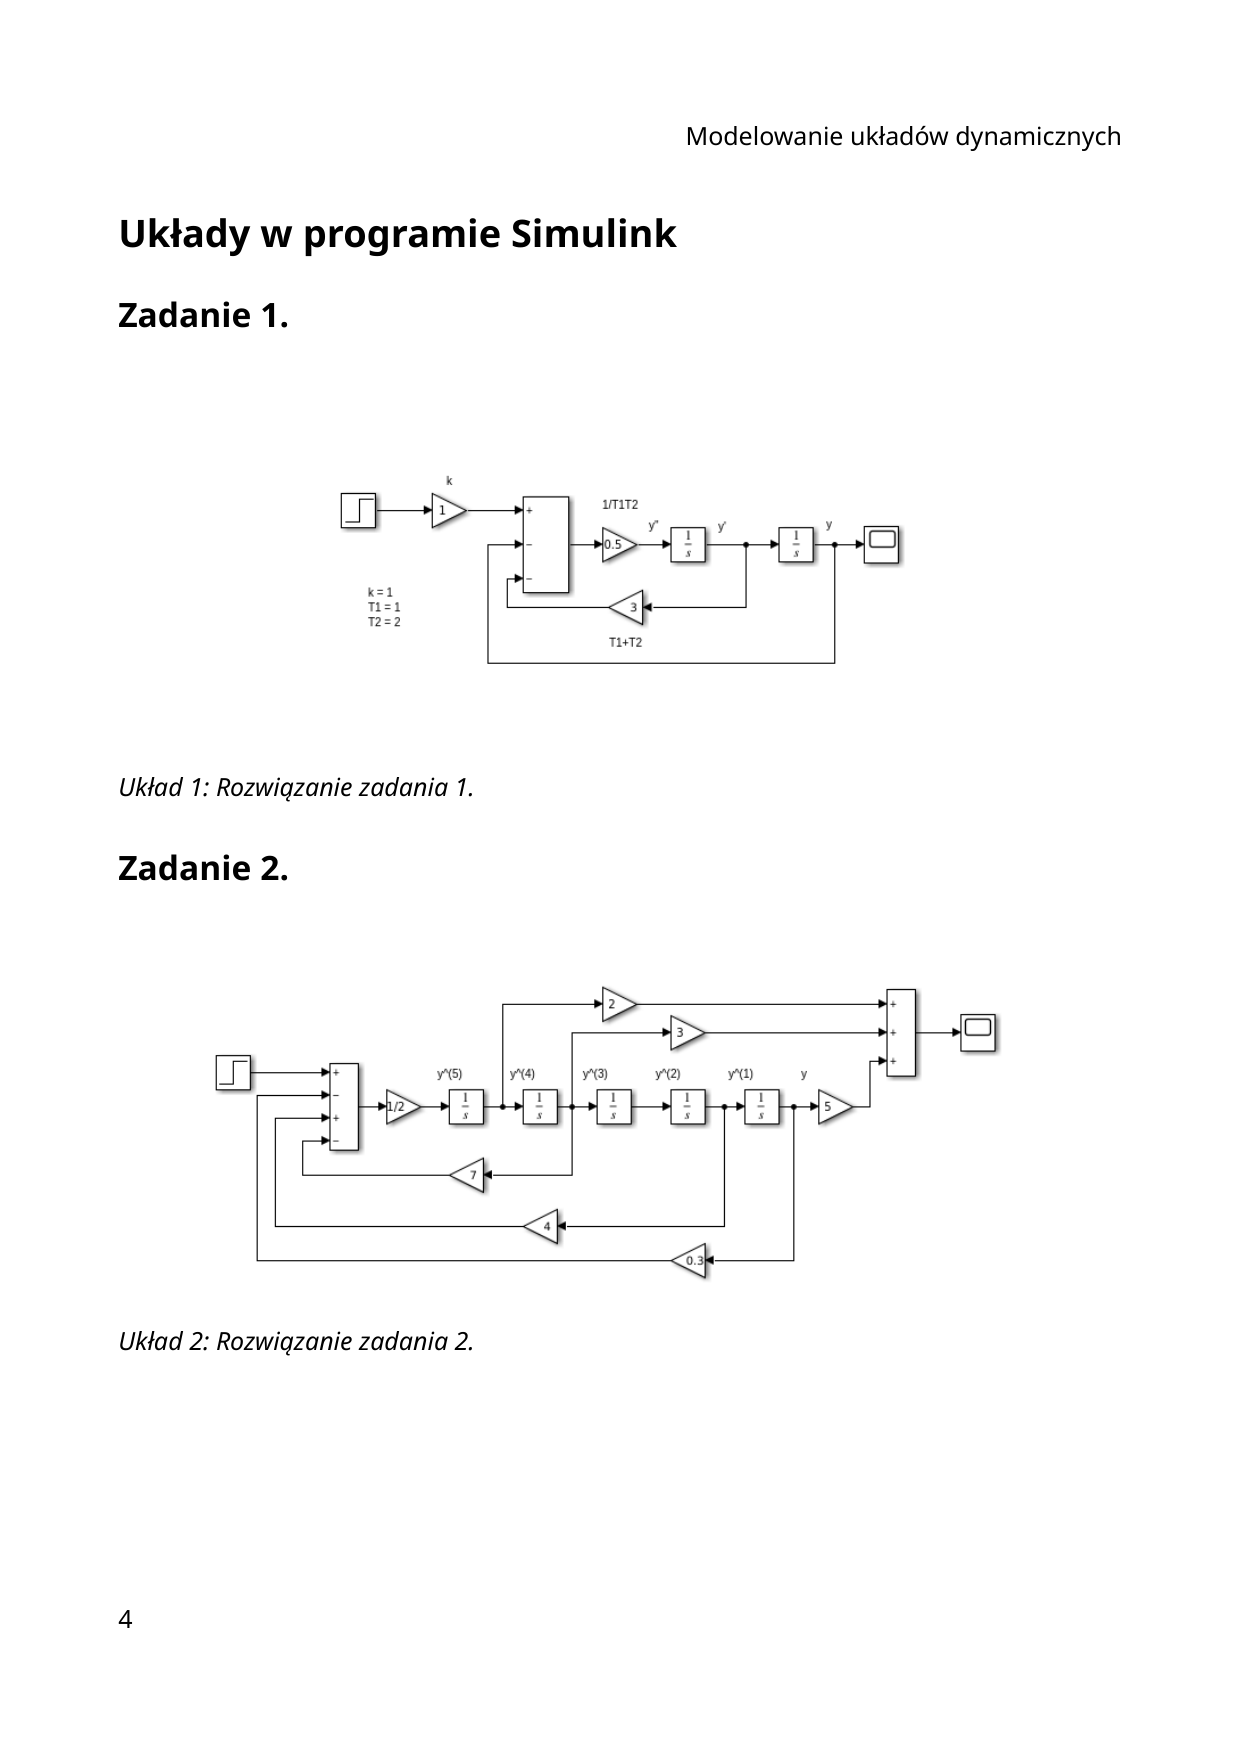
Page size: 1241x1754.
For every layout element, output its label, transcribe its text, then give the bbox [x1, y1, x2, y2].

subtitle Układy w programie Simulink [118, 207, 1122, 258]
text Układ 1: Rozwiązanie zadania 1. [118, 771, 1122, 804]
picture [118, 915, 1123, 1324]
subtitle Zadanie 1. [118, 292, 1122, 337]
picture [118, 362, 1123, 771]
subtitle Zadanie 2. [118, 845, 1122, 890]
text Układ 2: Rozwiązanie zadania 2. [118, 1324, 1122, 1357]
